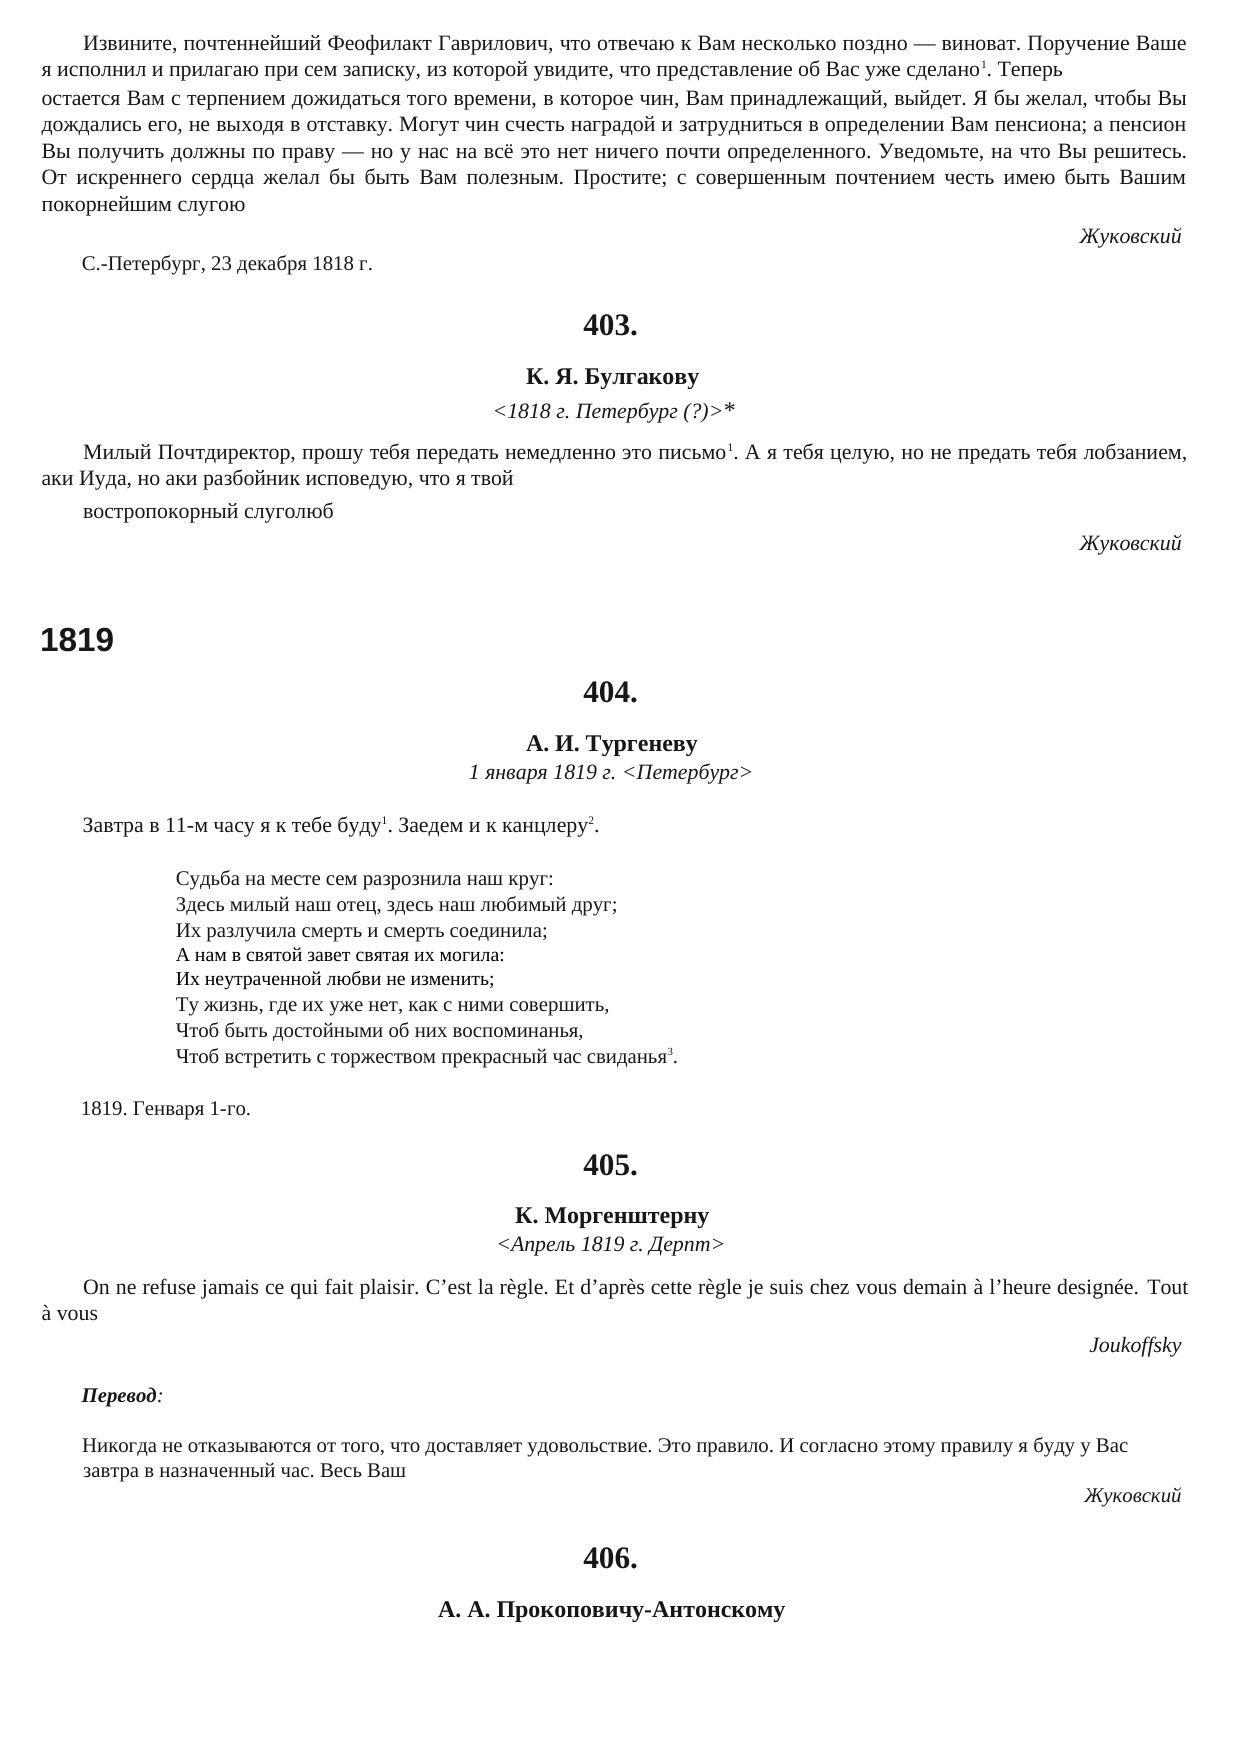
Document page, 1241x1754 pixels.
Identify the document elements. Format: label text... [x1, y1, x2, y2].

text Здесь милый наш отец, здесь наш любимый друг; [176, 892, 1191, 916]
text Жуковский [40, 1483, 1183, 1507]
text Судьба на месте сем разрознила наш круг: [176, 866, 1191, 890]
text Жуковский [80, 223, 1183, 248]
text On ne refuse jamais ce qui fait plaisir. C’est la règle. Et d’après cette règle je suis chez vous demain à l’heure designée. Tout à vous [41, 1274, 1188, 1325]
text Чтоб быть достойными об них воспоминанья, [176, 1018, 1191, 1042]
text Завтра в 11-м часу я к тебе буду1. Заедем и к канцлеру2. [82, 812, 1188, 837]
text Никогда не отказываются от того, что доставляет удовольствие. Это правило. И согласно этому правилу я буду у Вас завтра в назначенный час. Весь Ваш [82, 1432, 1183, 1482]
text востропокорный слуголюб [41, 498, 1188, 523]
subtitle 1819 [40, 620, 1191, 659]
text Joukoffsky [80, 1332, 1183, 1358]
subtitle 404. [40, 673, 1181, 709]
text <Апрель 1819 г. Дерпт> [41, 1231, 1183, 1257]
text А. А. Прокоповичу-Антонскому [41, 1596, 1182, 1623]
text А. И. Тургеневу [41, 729, 1183, 757]
text Ту жизнь, где их уже нет, как с ними совершить, [176, 992, 1191, 1016]
text <1818 г. Петербург (?)>* [41, 396, 1187, 424]
subtitle 405. [40, 1146, 1181, 1182]
text остается Вам с терпением дожидаться того времени, в которое чин, Вам принадлежащий, выйдет. Я бы желал, чтобы Вы дождались его, не выходя в отставку. Могут чин счесть наградой и затрудниться в определении Вам пенсиона; а пенсион Вы получить должны по праву — но у нас на всё это нет ничего почти определенного. Уведомьте, на что Вы решитесь. От искреннего сердца желал бы быть Вам полезным. Простите; с совершенным почтением честь имею быть Вашим покорнейшим слугою [41, 85, 1188, 216]
text Чтоб встретить с торжеством прекрасный час свиданья3. [176, 1044, 1191, 1068]
text А нам в святой завет святая их могила: [176, 943, 1191, 966]
subtitle 406. [40, 1540, 1181, 1576]
text Их неутраченной любви не изменить; [176, 967, 1191, 990]
subtitle 403. [40, 306, 1181, 342]
text Перевод: [81, 1383, 1191, 1407]
text 1 января 1819 г. <Петербург> [41, 759, 1183, 784]
text 1819. Генваря 1-го. [81, 1096, 1191, 1120]
text Жуковский [80, 530, 1183, 555]
text К. Моргенштерну [41, 1202, 1183, 1229]
text С.-Петербург, 23 декабря 1818 г. [82, 251, 1191, 274]
text Их разлучила смерть и смерть соединила; [176, 917, 1191, 942]
text Милый Почтдиректор, прошу тебя передать немедленно это письмо1. А я тебя целую, но не предать тебя лобзанием, аки Иуда, но аки разбойник исповедую, что я твой [41, 439, 1188, 491]
text Извините, почтеннейший Феофилакт Гаврилович, что отвечаю к Вам несколько поздно — виноват. Поручение Ваше я исполнил и прилагаю при сем записку, из которой увидите, что представление об Вас уже сделано1. Теперь [41, 29, 1188, 81]
text К. Я. Булгакову [41, 362, 1184, 390]
